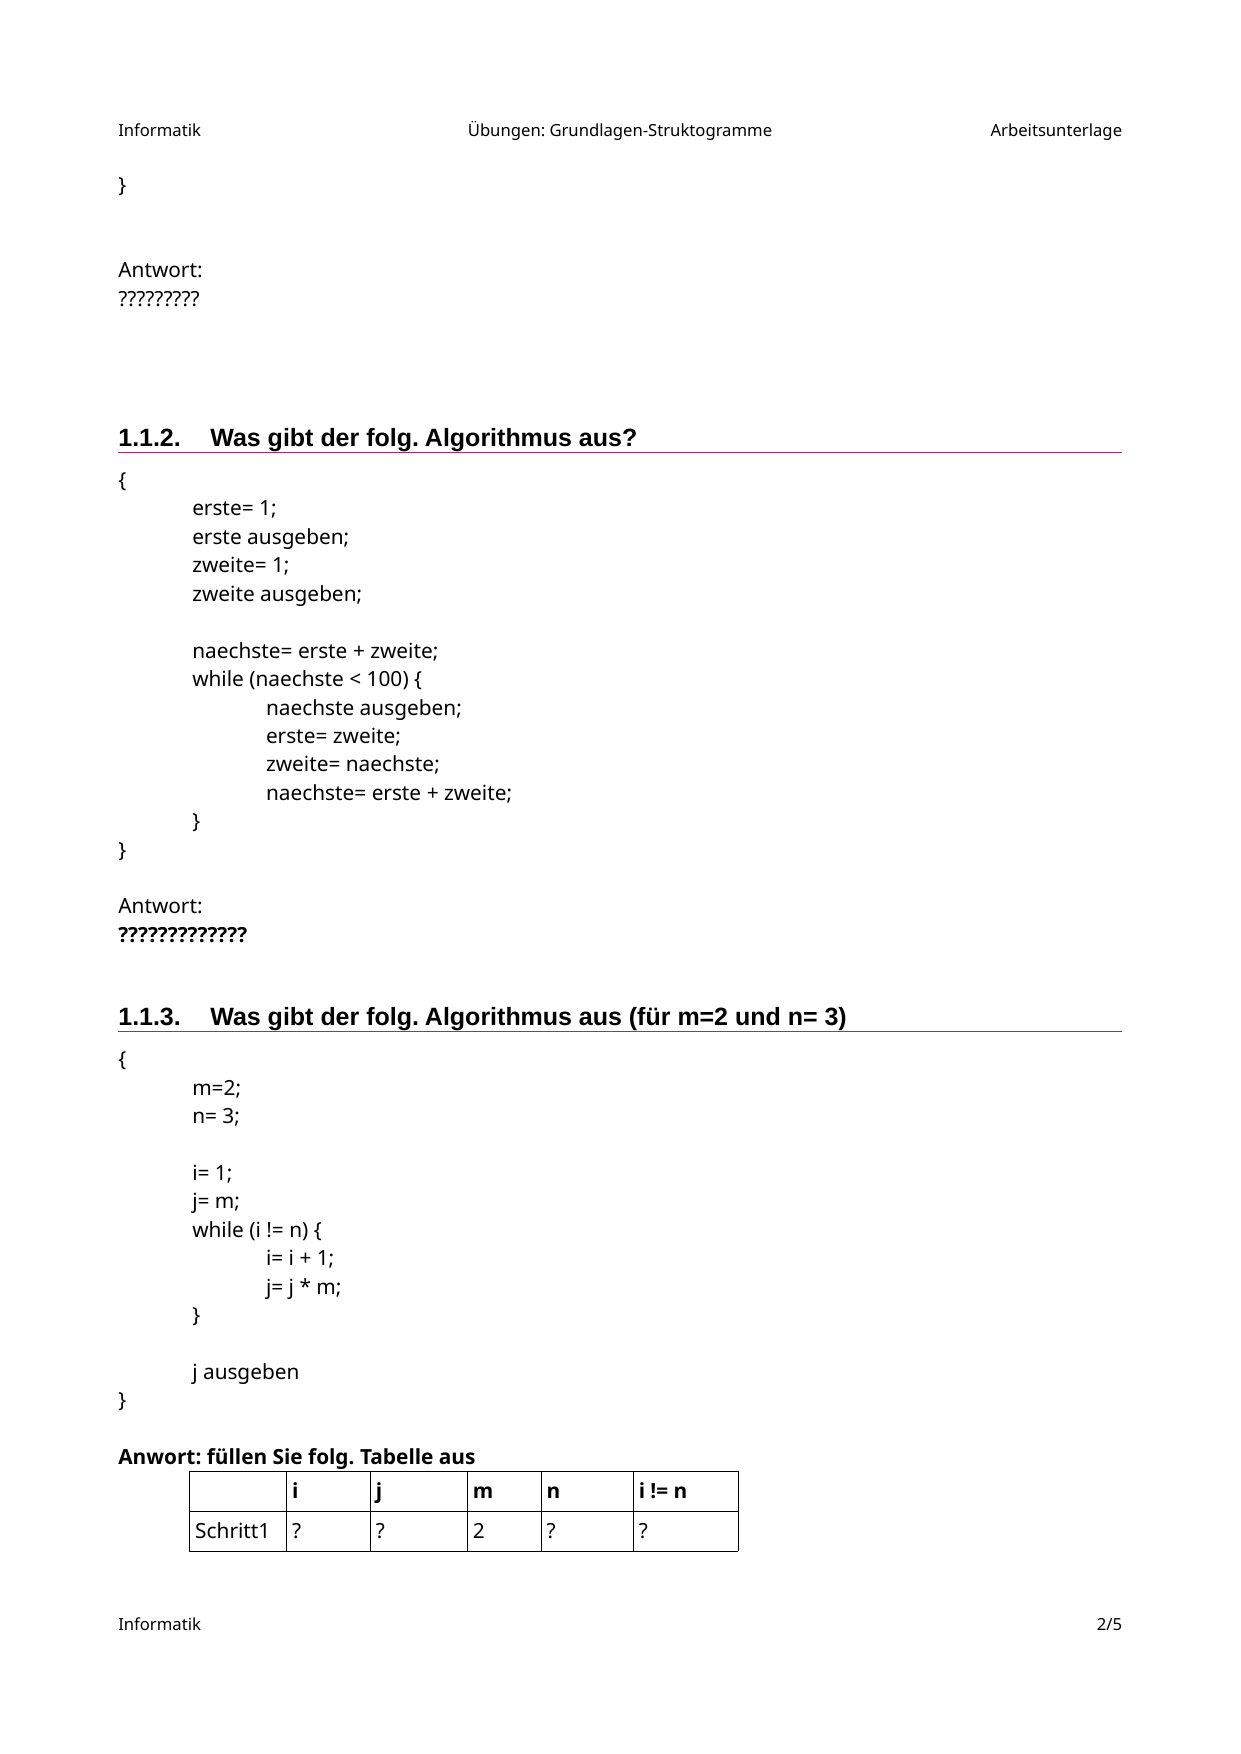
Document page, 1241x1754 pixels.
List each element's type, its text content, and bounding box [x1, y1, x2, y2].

text erste= zweite; [118, 721, 1122, 749]
text } [118, 1386, 1122, 1414]
text j= j * m; [118, 1272, 1122, 1300]
text while (naechste < 100) { [118, 664, 1122, 693]
text zweite= 1; [118, 550, 1122, 579]
text while (i != n) { [118, 1215, 1122, 1243]
text i= i + 1; [118, 1243, 1122, 1272]
text } [118, 806, 1122, 835]
table_cell ? [634, 1512, 738, 1551]
table_cell ? [371, 1512, 467, 1551]
text } [118, 1300, 1122, 1329]
table_cell 2 [468, 1512, 541, 1551]
table_cell Schritt1 [190, 1512, 286, 1551]
text j= m; [118, 1186, 1122, 1215]
subtitle Was gibt der folg. Algorithmus aus? [118, 423, 1122, 452]
text j ausgeben [118, 1357, 1122, 1386]
subtitle Was gibt der folg. Algorithmus aus (für m=2 und n= 3) [118, 1002, 1122, 1031]
table_header i != n [634, 1472, 738, 1511]
text i= 1; [118, 1158, 1122, 1186]
table_header n [542, 1472, 633, 1511]
text Anwort: füllen Sie folg. Tabelle aus [118, 1442, 1122, 1471]
text erste= 1; [118, 493, 1122, 522]
text Antwort: [118, 892, 1122, 920]
text zweite ausgeben; [118, 579, 1122, 607]
text } [118, 170, 1122, 199]
text { [118, 1044, 1122, 1073]
text ????????? [118, 284, 1122, 312]
table_cell ? [287, 1512, 370, 1551]
text Antwort: [118, 256, 1122, 284]
table_header i [287, 1472, 370, 1511]
text naechste= erste + zweite; [118, 636, 1122, 664]
text } [118, 835, 1122, 863]
table_header j [371, 1472, 467, 1511]
table_header m [468, 1472, 541, 1511]
text erste ausgeben; [118, 522, 1122, 550]
text naechste= erste + zweite; [118, 778, 1122, 806]
table_header [190, 1472, 286, 1511]
text ????????????? [118, 920, 1122, 948]
table_cell ? [542, 1512, 633, 1551]
text n= 3; [118, 1101, 1122, 1129]
text naechste ausgeben; [118, 693, 1122, 721]
text zweite= naechste; [118, 749, 1122, 778]
text { [118, 465, 1122, 493]
text m=2; [118, 1073, 1122, 1101]
